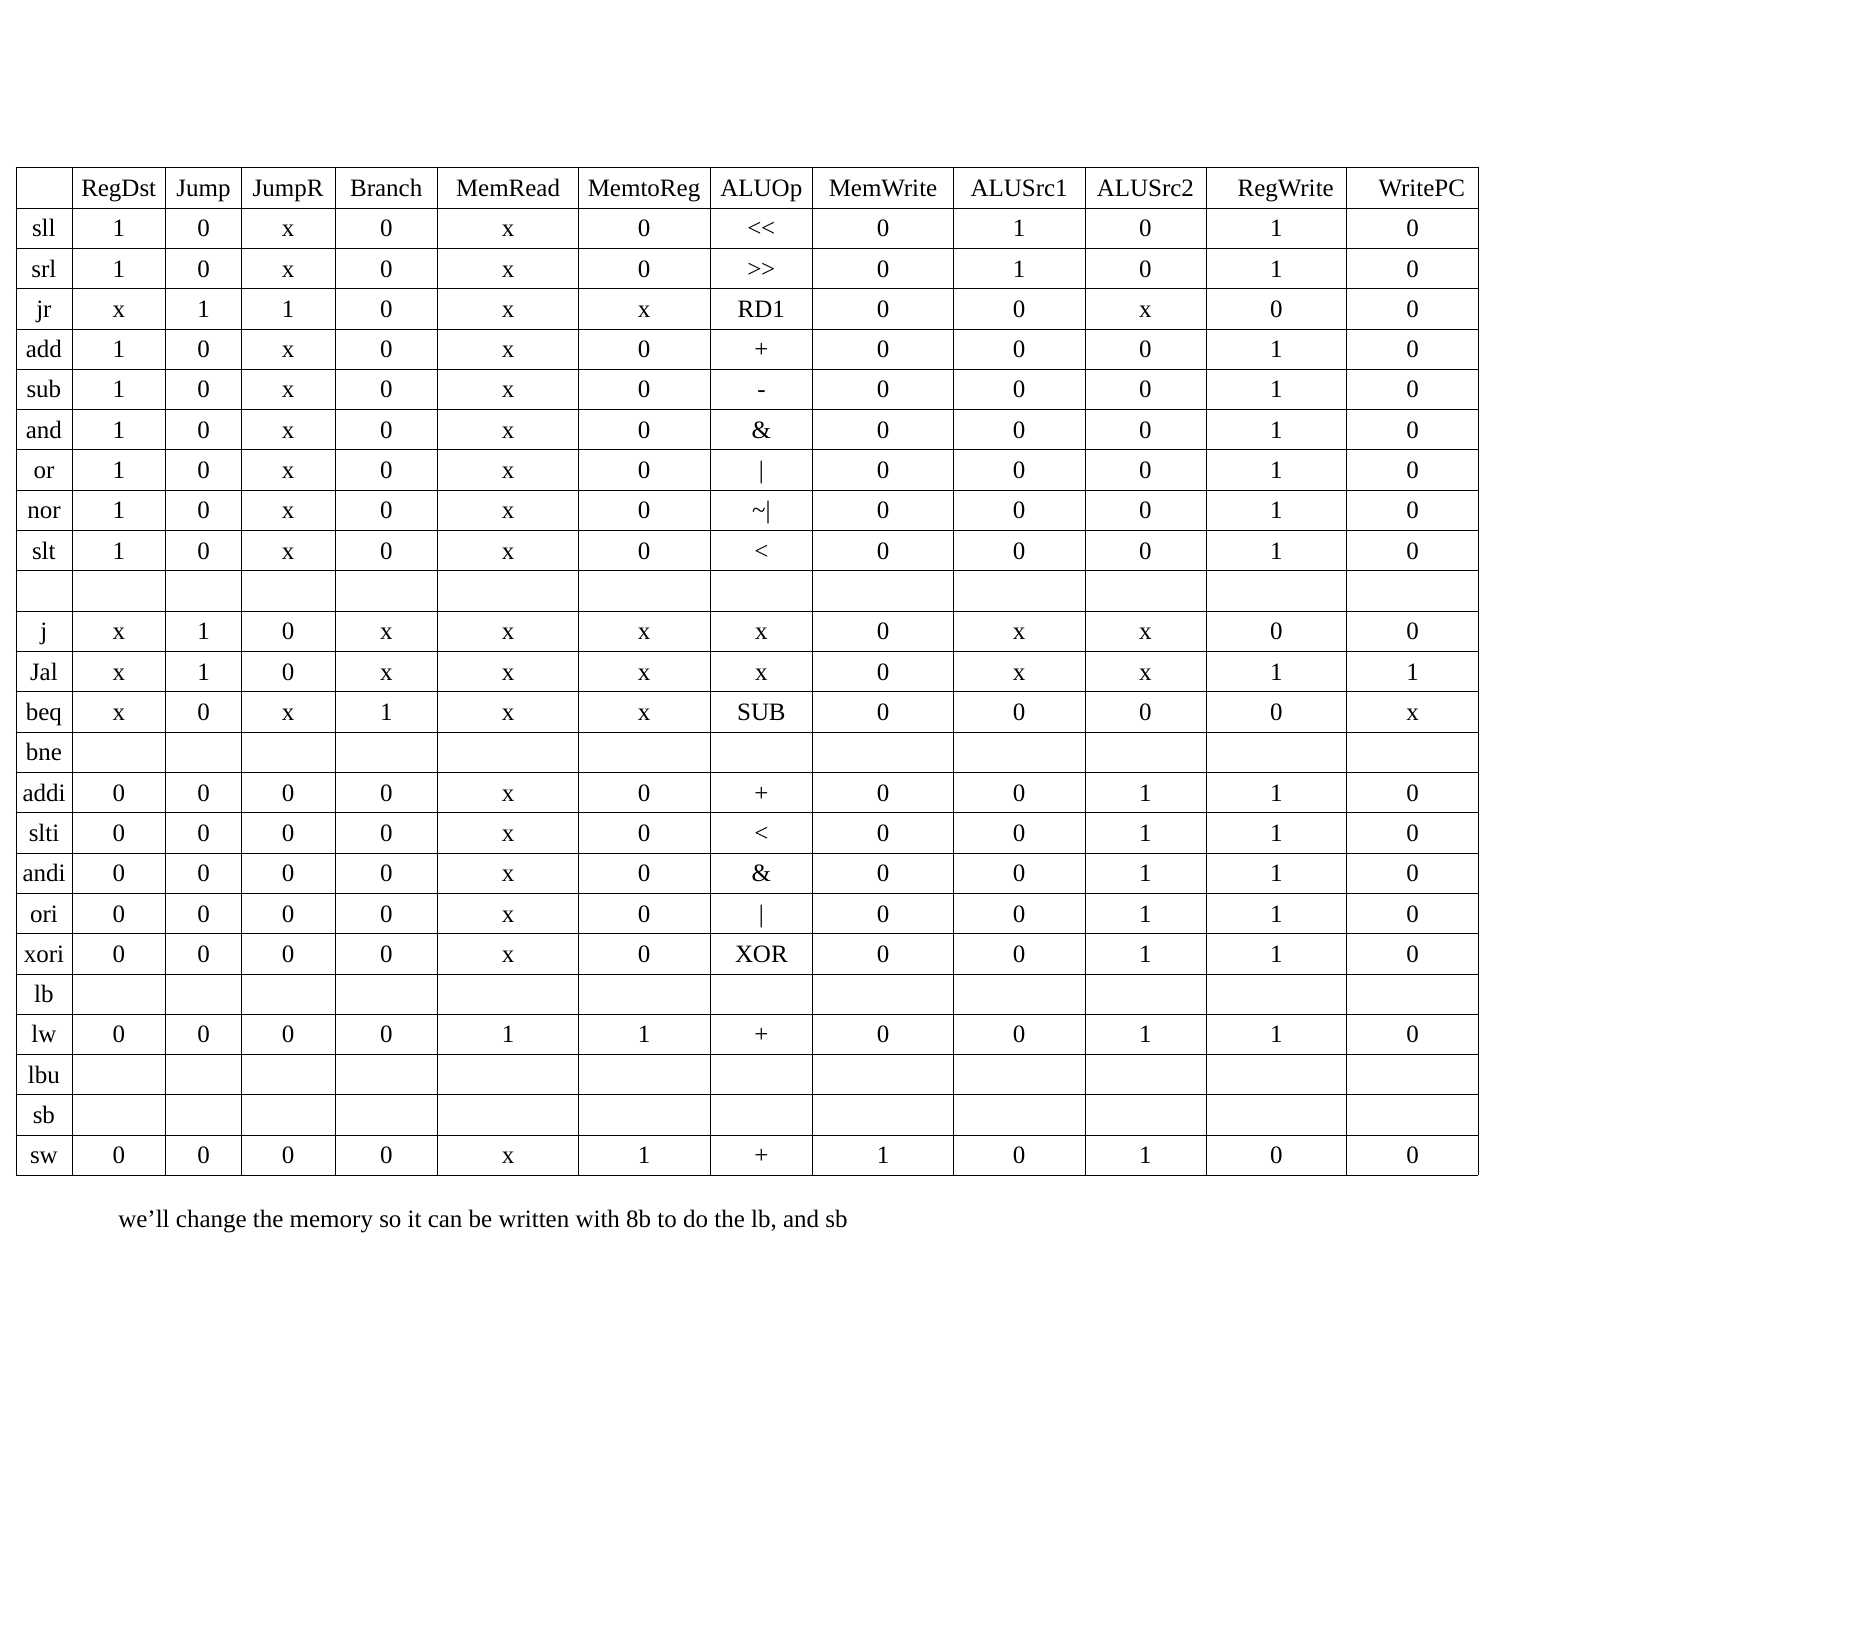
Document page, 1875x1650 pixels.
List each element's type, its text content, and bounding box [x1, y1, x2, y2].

table_cell 0 [1207, 612, 1346, 651]
table_cell 0 [336, 934, 437, 973]
table_cell [73, 1095, 165, 1135]
table_header ALUOp [711, 168, 812, 207]
table_cell [579, 571, 710, 611]
table_cell [242, 1055, 335, 1094]
table_cell x [438, 330, 578, 369]
table_header MemWrite [813, 168, 953, 207]
table_cell 1 [1347, 652, 1478, 691]
table_cell 0 [813, 652, 953, 691]
table_cell x [438, 370, 578, 409]
table_cell 1 [438, 1015, 578, 1054]
table_cell 0 [242, 773, 335, 812]
table_cell [579, 1095, 710, 1135]
table_cell 0 [1347, 1136, 1478, 1175]
table_cell x [438, 491, 578, 530]
table_cell 1 [73, 491, 165, 530]
table_header MemRead [438, 168, 578, 207]
table_cell 1 [1086, 934, 1206, 973]
table_cell 0 [1347, 531, 1478, 570]
table_cell [711, 733, 812, 772]
table_header ALUSrc2 [1086, 168, 1206, 207]
table_cell x [242, 531, 335, 570]
table_cell srl [17, 249, 72, 288]
table_cell < [711, 813, 812, 852]
table_cell 0 [954, 813, 1085, 852]
table_cell 0 [579, 370, 710, 409]
table_cell x [438, 249, 578, 288]
table_cell 0 [954, 692, 1085, 732]
table_cell x [438, 410, 578, 449]
table_cell 0 [336, 410, 437, 449]
table_cell 0 [166, 934, 241, 973]
table_cell [813, 1055, 953, 1094]
table_cell 0 [954, 854, 1085, 893]
table_cell 0 [1347, 370, 1478, 409]
table_cell [242, 733, 335, 772]
table_cell add [17, 330, 72, 369]
table_cell [438, 733, 578, 772]
table_cell x [73, 692, 165, 732]
table_cell 0 [579, 410, 710, 449]
table_cell x [438, 934, 578, 973]
table_cell [1086, 733, 1206, 772]
table_cell [813, 1095, 953, 1135]
table_cell slt [17, 531, 72, 570]
table_cell 0 [1086, 531, 1206, 570]
table_cell sub [17, 370, 72, 409]
table_cell [1207, 571, 1346, 611]
table_cell - [711, 370, 812, 409]
table_cell [242, 1095, 335, 1135]
table_cell [813, 571, 953, 611]
table_cell [166, 1095, 241, 1135]
table_cell x [579, 289, 710, 328]
table_cell 0 [336, 1015, 437, 1054]
table_cell 0 [579, 934, 710, 973]
table_cell bne [17, 733, 72, 772]
table_cell 1 [73, 330, 165, 369]
table_cell [1207, 1055, 1346, 1094]
table_cell 1 [73, 450, 165, 490]
table_cell [438, 571, 578, 611]
table_cell x [1086, 612, 1206, 651]
table_cell 0 [166, 854, 241, 893]
table_cell 0 [242, 652, 335, 691]
table_cell [1086, 1095, 1206, 1135]
table_cell [954, 975, 1085, 1014]
table_cell [1086, 571, 1206, 611]
table_cell 0 [813, 854, 953, 893]
table_cell x [579, 652, 710, 691]
table_cell [954, 571, 1085, 611]
table_cell [579, 975, 710, 1014]
table_cell sll [17, 209, 72, 248]
table_cell 1 [1086, 1015, 1206, 1054]
table_cell & [711, 854, 812, 893]
table_cell 1 [1207, 410, 1346, 449]
table_cell 1 [166, 612, 241, 651]
table_cell [438, 975, 578, 1014]
table_cell 1 [73, 370, 165, 409]
table_cell 0 [336, 450, 437, 490]
table_cell [1086, 1055, 1206, 1094]
table_header ALUSrc1 [954, 168, 1085, 207]
table_header JumpR [242, 168, 335, 207]
table_cell XOR [711, 934, 812, 973]
table_cell 0 [336, 249, 437, 288]
table_cell 1 [73, 209, 165, 248]
table_cell x [242, 330, 335, 369]
table_cell 0 [579, 491, 710, 530]
table_cell 0 [579, 773, 710, 812]
table_cell [336, 733, 437, 772]
table_cell 0 [166, 692, 241, 732]
table_cell [711, 975, 812, 1014]
table_cell 0 [242, 1136, 335, 1175]
table_cell x [711, 612, 812, 651]
table_cell 1 [1207, 491, 1346, 530]
table_cell + [711, 330, 812, 369]
table_cell 0 [166, 773, 241, 812]
table_cell 0 [813, 491, 953, 530]
table_cell 0 [1347, 813, 1478, 852]
table_cell [711, 1095, 812, 1135]
table_cell x [242, 450, 335, 490]
table_cell 0 [1207, 1136, 1346, 1175]
table_cell 0 [1086, 330, 1206, 369]
table_cell or [17, 450, 72, 490]
table_cell sw [17, 1136, 72, 1175]
table_header MemtoReg [579, 168, 710, 207]
table_cell x [242, 249, 335, 288]
table_cell + [711, 773, 812, 812]
table_cell x [438, 612, 578, 651]
table_header WritePC [1347, 168, 1478, 207]
table_cell 1 [336, 692, 437, 732]
table_cell 0 [242, 854, 335, 893]
table_cell & [711, 410, 812, 449]
table_cell 1 [1207, 1015, 1346, 1054]
table_cell 1 [166, 289, 241, 328]
table_cell x [438, 773, 578, 812]
table_cell 0 [954, 1136, 1085, 1175]
table_cell 0 [166, 450, 241, 490]
table_cell 0 [1347, 934, 1478, 973]
table_cell 0 [579, 854, 710, 893]
table_cell x [438, 692, 578, 732]
table_cell 1 [166, 652, 241, 691]
table_cell 0 [166, 491, 241, 530]
table_cell x [242, 692, 335, 732]
table_cell + [711, 1015, 812, 1054]
table_cell 0 [166, 249, 241, 288]
table_cell 1 [1207, 773, 1346, 812]
table_cell x [73, 652, 165, 691]
table_cell 0 [166, 330, 241, 369]
table_cell 1 [1207, 813, 1346, 852]
table_cell [711, 1055, 812, 1094]
table_cell [336, 1095, 437, 1135]
table_cell 1 [1207, 370, 1346, 409]
table_cell x [438, 854, 578, 893]
table_cell [166, 975, 241, 1014]
table_cell [1207, 733, 1346, 772]
table_cell + [711, 1136, 812, 1175]
table_cell 0 [579, 450, 710, 490]
table_cell [73, 1055, 165, 1094]
table_cell [954, 1095, 1085, 1135]
table_cell [166, 571, 241, 611]
table_cell [813, 733, 953, 772]
table_cell [1347, 1055, 1478, 1094]
table_cell x [438, 450, 578, 490]
table_cell 0 [813, 612, 953, 651]
table_cell 0 [813, 692, 953, 732]
table_cell x [579, 692, 710, 732]
table_cell 0 [336, 289, 437, 328]
table_cell 1 [1086, 854, 1206, 893]
table_cell 0 [336, 1136, 437, 1175]
table_cell [242, 975, 335, 1014]
table_cell x [336, 652, 437, 691]
table_cell 0 [1347, 491, 1478, 530]
table_cell 0 [1347, 894, 1478, 933]
table_cell ~| [711, 491, 812, 530]
table_cell [336, 1055, 437, 1094]
table_cell 0 [1207, 289, 1346, 328]
table_cell 0 [954, 410, 1085, 449]
table_cell [438, 1095, 578, 1135]
table_cell 0 [73, 854, 165, 893]
table_header RegDst [73, 168, 165, 207]
table_cell 0 [166, 209, 241, 248]
table_cell [1347, 571, 1478, 611]
table_cell xori [17, 934, 72, 973]
table_cell 0 [954, 894, 1085, 933]
table_cell 0 [166, 370, 241, 409]
table_cell 1 [1207, 531, 1346, 570]
table_cell andi [17, 854, 72, 893]
table_cell 1 [73, 531, 165, 570]
table_cell [1347, 975, 1478, 1014]
table_cell 0 [73, 1136, 165, 1175]
table_cell 1 [1207, 450, 1346, 490]
table_cell 0 [579, 330, 710, 369]
table_cell 0 [336, 854, 437, 893]
table_cell 0 [1207, 692, 1346, 732]
table_cell 0 [1086, 692, 1206, 732]
table_cell ori [17, 894, 72, 933]
table_cell [1347, 733, 1478, 772]
table_cell nor [17, 491, 72, 530]
table_cell [1207, 975, 1346, 1014]
table_cell x [954, 612, 1085, 651]
table_cell [73, 733, 165, 772]
table_cell 0 [1086, 249, 1206, 288]
table_cell x [242, 370, 335, 409]
table_cell 0 [242, 612, 335, 651]
table_cell [1207, 1095, 1346, 1135]
table_cell [954, 733, 1085, 772]
table_cell 0 [1347, 410, 1478, 449]
table_cell < [711, 531, 812, 570]
table_cell 1 [1207, 209, 1346, 248]
table_cell lw [17, 1015, 72, 1054]
table_cell [579, 1055, 710, 1094]
table_cell 0 [579, 813, 710, 852]
table_cell 0 [166, 410, 241, 449]
table_cell 0 [242, 894, 335, 933]
table_cell x [954, 652, 1085, 691]
table_cell [438, 1055, 578, 1094]
table_cell 1 [954, 249, 1085, 288]
table_cell 0 [954, 370, 1085, 409]
table_header RegWrite [1207, 168, 1346, 207]
table_cell 1 [1207, 652, 1346, 691]
table_cell 0 [1086, 450, 1206, 490]
table_cell 0 [579, 249, 710, 288]
table_cell [73, 975, 165, 1014]
table_cell 0 [166, 813, 241, 852]
table_cell 1 [1086, 773, 1206, 812]
table_cell j [17, 612, 72, 651]
table_cell 0 [336, 370, 437, 409]
table_cell x [242, 209, 335, 248]
table_cell [166, 733, 241, 772]
table_cell 0 [1086, 370, 1206, 409]
table_cell 1 [1207, 894, 1346, 933]
table_cell 0 [336, 491, 437, 530]
table_cell 0 [73, 813, 165, 852]
table_cell 0 [813, 330, 953, 369]
table_cell 0 [954, 1015, 1085, 1054]
table_cell 1 [1086, 1136, 1206, 1175]
table_cell lb [17, 975, 72, 1014]
table_cell 1 [73, 410, 165, 449]
table_cell [336, 571, 437, 611]
table_cell 0 [813, 450, 953, 490]
table_cell x [438, 652, 578, 691]
table_cell 0 [954, 330, 1085, 369]
table_cell beq [17, 692, 72, 732]
table_cell 0 [1347, 854, 1478, 893]
table_cell 1 [954, 209, 1085, 248]
table_cell x [242, 491, 335, 530]
text we’ll change the memory so it can be written with 8b to do the lb, and sb [118, 1204, 1757, 1233]
table_cell 0 [336, 330, 437, 369]
table_cell [813, 975, 953, 1014]
table_cell 0 [73, 773, 165, 812]
table_cell 1 [813, 1136, 953, 1175]
table_header Branch [336, 168, 437, 207]
table_cell 0 [73, 894, 165, 933]
table_cell 0 [813, 813, 953, 852]
table_cell addi [17, 773, 72, 812]
table_cell 0 [1347, 612, 1478, 651]
table_cell 0 [242, 1015, 335, 1054]
table_cell x [711, 652, 812, 691]
table_header [17, 168, 72, 207]
table_cell | [711, 894, 812, 933]
table_cell 0 [166, 531, 241, 570]
table_cell 0 [336, 773, 437, 812]
table_cell x [438, 894, 578, 933]
table_cell 1 [579, 1136, 710, 1175]
table_cell x [438, 289, 578, 328]
table_cell 1 [1207, 249, 1346, 288]
table_cell 0 [1086, 209, 1206, 248]
table_cell 1 [1086, 813, 1206, 852]
table_cell 0 [336, 813, 437, 852]
table_cell 1 [242, 289, 335, 328]
table_header Jump [166, 168, 241, 207]
table_cell [73, 571, 165, 611]
table_cell 0 [1347, 1015, 1478, 1054]
table_cell x [242, 410, 335, 449]
table_cell x [1086, 289, 1206, 328]
table_cell 0 [813, 531, 953, 570]
table_cell 0 [813, 370, 953, 409]
table_cell 1 [1207, 330, 1346, 369]
table_cell 0 [242, 813, 335, 852]
table_cell 0 [1086, 410, 1206, 449]
table_cell x [1086, 652, 1206, 691]
table_cell SUB [711, 692, 812, 732]
table_cell 0 [579, 531, 710, 570]
table_cell 1 [579, 1015, 710, 1054]
table_cell 0 [813, 1015, 953, 1054]
table_cell x [1347, 692, 1478, 732]
table_cell 0 [73, 934, 165, 973]
table_cell 0 [954, 531, 1085, 570]
table_cell 0 [579, 894, 710, 933]
table_cell 0 [813, 894, 953, 933]
table_cell 0 [813, 289, 953, 328]
table_cell [1086, 975, 1206, 1014]
table_cell RD1 [711, 289, 812, 328]
table_cell 0 [813, 934, 953, 973]
table_cell 0 [336, 209, 437, 248]
table_cell [711, 571, 812, 611]
table_cell x [73, 289, 165, 328]
table_cell 0 [954, 289, 1085, 328]
table_cell | [711, 450, 812, 490]
table_cell [166, 1055, 241, 1094]
table_cell >> [711, 249, 812, 288]
table_cell 0 [336, 894, 437, 933]
table_cell x [438, 531, 578, 570]
table_cell 0 [579, 209, 710, 248]
table_cell 0 [813, 410, 953, 449]
table_cell 0 [813, 249, 953, 288]
table_cell 0 [1347, 249, 1478, 288]
table_cell 0 [813, 773, 953, 812]
table_cell jr [17, 289, 72, 328]
table_cell 0 [813, 209, 953, 248]
table_cell 0 [1347, 773, 1478, 812]
table_cell << [711, 209, 812, 248]
table_cell 0 [242, 934, 335, 973]
table_cell 0 [1347, 289, 1478, 328]
table_cell [954, 1055, 1085, 1094]
table_cell 0 [954, 934, 1085, 973]
table_cell sb [17, 1095, 72, 1135]
table_cell [242, 571, 335, 611]
table_cell 0 [1347, 209, 1478, 248]
table_cell and [17, 410, 72, 449]
table_cell [579, 733, 710, 772]
table_cell 0 [954, 773, 1085, 812]
table_cell 0 [73, 1015, 165, 1054]
table_cell 0 [1347, 330, 1478, 369]
table_cell [336, 975, 437, 1014]
table_cell 0 [1347, 450, 1478, 490]
table_cell x [73, 612, 165, 651]
table_cell 1 [73, 249, 165, 288]
table_cell 0 [954, 450, 1085, 490]
table_cell 1 [1086, 894, 1206, 933]
table_cell [17, 571, 72, 611]
table_cell x [438, 813, 578, 852]
table_cell 0 [166, 1136, 241, 1175]
table_cell x [438, 209, 578, 248]
table_cell slti [17, 813, 72, 852]
table_cell 0 [336, 531, 437, 570]
table_cell 1 [1207, 854, 1346, 893]
table_cell 0 [166, 1015, 241, 1054]
table_cell 1 [1207, 934, 1346, 973]
table_cell 0 [1086, 491, 1206, 530]
table_cell [1347, 1095, 1478, 1135]
table_cell 0 [954, 491, 1085, 530]
table_cell x [438, 1136, 578, 1175]
table_cell 0 [166, 894, 241, 933]
table_cell lbu [17, 1055, 72, 1094]
table_cell x [579, 612, 710, 651]
table_cell x [336, 612, 437, 651]
table_cell Jal [17, 652, 72, 691]
